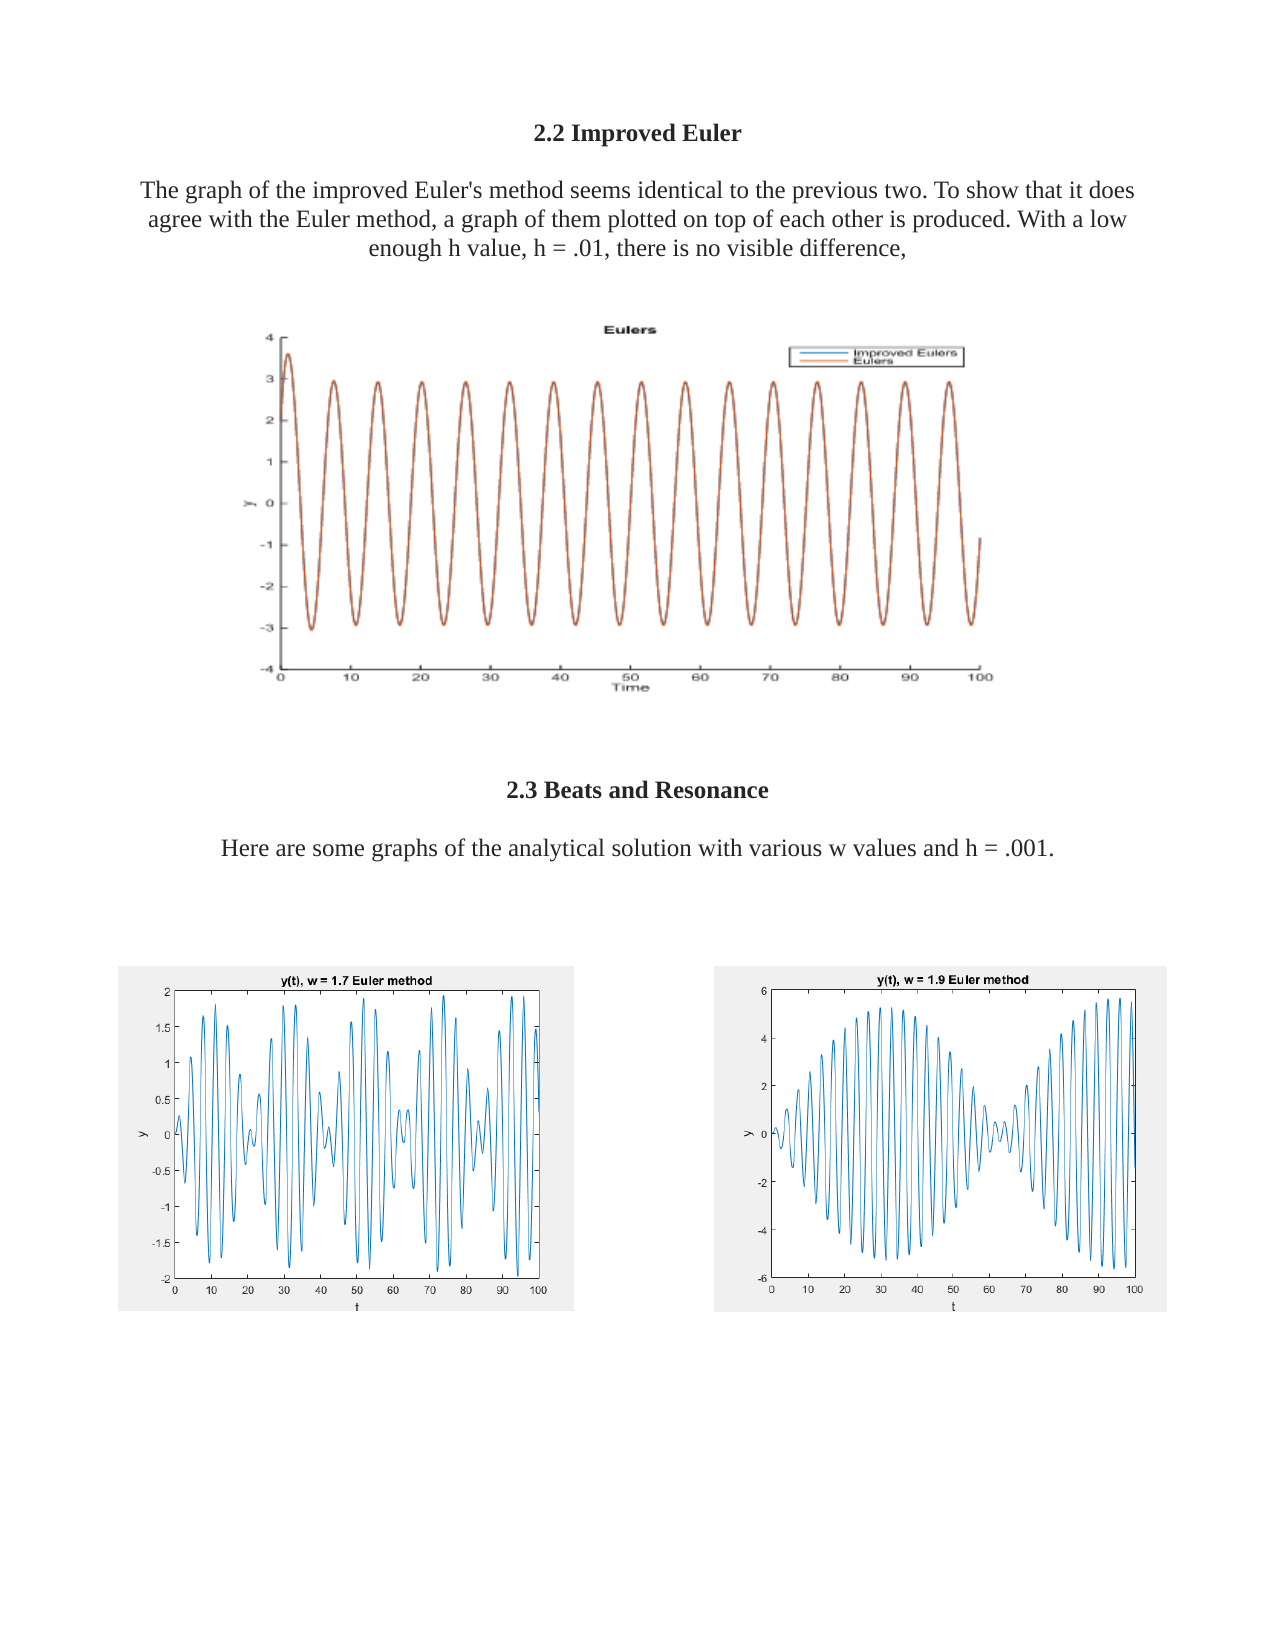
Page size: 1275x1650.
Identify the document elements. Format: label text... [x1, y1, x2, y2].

picture [713, 966, 1167, 1312]
text 2.2 Improved Euler [118, 118, 1157, 147]
picture [226, 311, 1049, 718]
text The graph of the improved Euler's method seems identical to the previous two. To show that it does agree with the Euler method, a graph of them plotted on top of each other is produced. With a low enough h value, h = .01, there is no visible difference, [118, 176, 1157, 262]
text 2.3 Beats and Resonance [118, 775, 1157, 804]
text Here are some graphs of the analytical solution with various w values and h = .001. [118, 833, 1157, 862]
picture [118, 966, 575, 1311]
